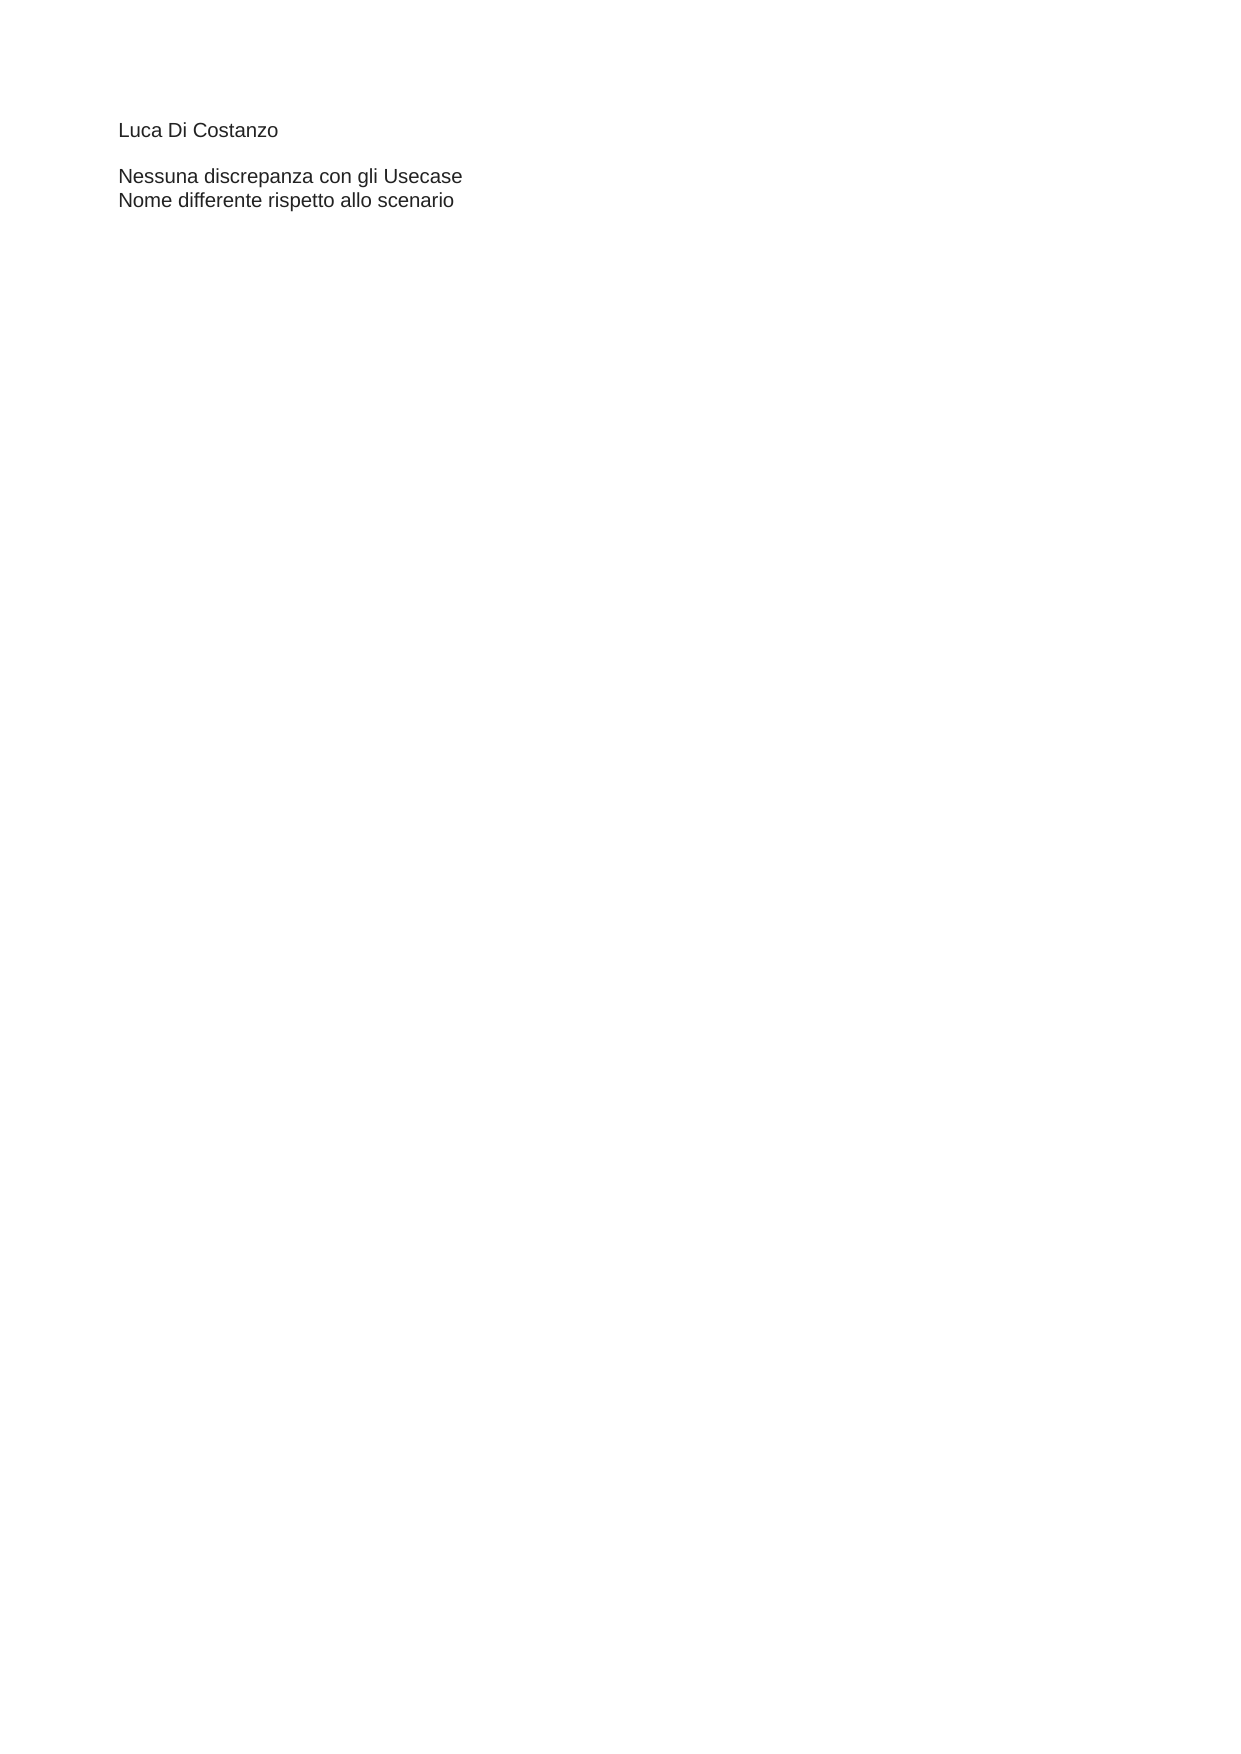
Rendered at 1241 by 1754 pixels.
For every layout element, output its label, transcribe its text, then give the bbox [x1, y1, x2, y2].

text Nessuna discrepanza con gli Usecase Nome differente rispetto allo scenario [118, 165, 1122, 211]
text Luca Di Costanzo [118, 118, 1122, 141]
